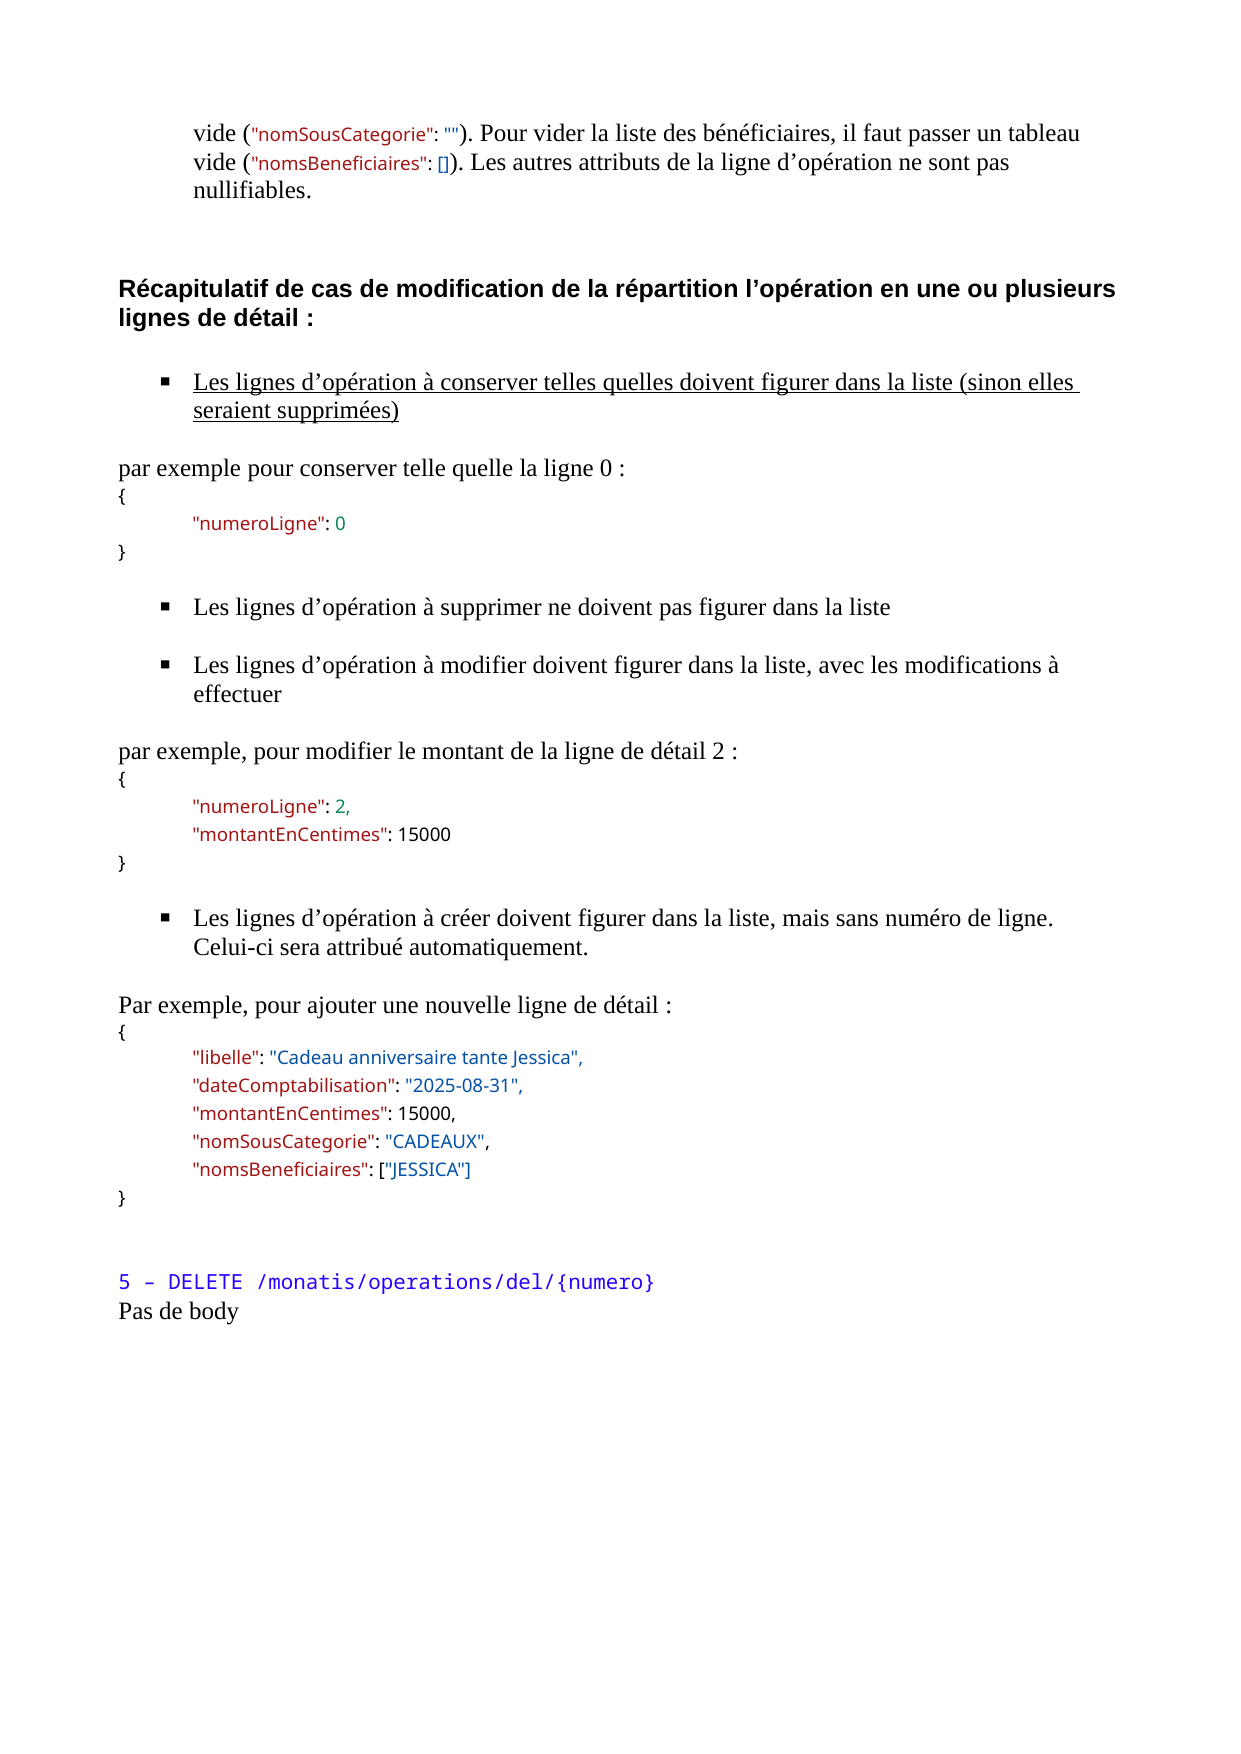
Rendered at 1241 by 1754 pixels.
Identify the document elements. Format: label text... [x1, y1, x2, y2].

list vide ("nomSousCategorie": ""). Pour vider la liste des bénéficiaires, il faut passer un tableau vide ("nomsBeneficiaires": []). Les autres attributs de la ligne d’opération ne sont pas nullifiables. [156, 118, 1122, 204]
text Par exemple, pour ajouter une nouvelle ligne de détail : [118, 990, 1122, 1018]
text } [118, 1182, 1122, 1210]
list Les lignes d’opération à créer doivent figurer dans la liste, mais sans numéro de ligne. Celui-ci sera attribué automatiquement. [156, 903, 1122, 961]
list Les lignes d’opération à modifier doivent figurer dans la liste, avec les modifications à effectuer [156, 650, 1122, 707]
text { [118, 482, 1122, 507]
text Pas de body [118, 1296, 1122, 1324]
text "nomsBeneficiaires": ["JESSICA"] [118, 1154, 1122, 1182]
subtitle Récapitulatif de cas de modification de la répartition l’opération en une ou plusieurs lignes de détail : [118, 274, 1122, 332]
text { [118, 765, 1122, 790]
text "libelle": "Cadeau anniversaire tante Jessica", [118, 1044, 1122, 1069]
text "nomSousCategorie": "CADEAUX", [118, 1126, 1122, 1154]
text "numeroLigne": 2, [118, 790, 1122, 818]
text par exemple pour conserver telle quelle la ligne 0 : [118, 453, 1122, 482]
text "dateComptabilisation": "2025-08-31", [118, 1069, 1122, 1098]
text } [118, 847, 1122, 875]
list Les lignes d’opération à supprimer ne doivent pas figurer dans la liste [156, 592, 1122, 621]
text "montantEnCentimes": 15000 [118, 818, 1122, 847]
text "montantEnCentimes": 15000, [118, 1098, 1122, 1126]
text { [118, 1018, 1122, 1044]
text } [118, 536, 1122, 564]
text "numeroLigne": 0 [118, 507, 1122, 536]
text par exemple, pour modifier le montant de la ligne de détail 2 : [118, 736, 1122, 765]
list Les lignes d’opération à conserver telles quelles doivent figurer dans la liste (sinon elles seraient supprimées) [156, 367, 1122, 424]
text 5 – DELETE /monatis/operations/del/{numero} [118, 1267, 1122, 1296]
